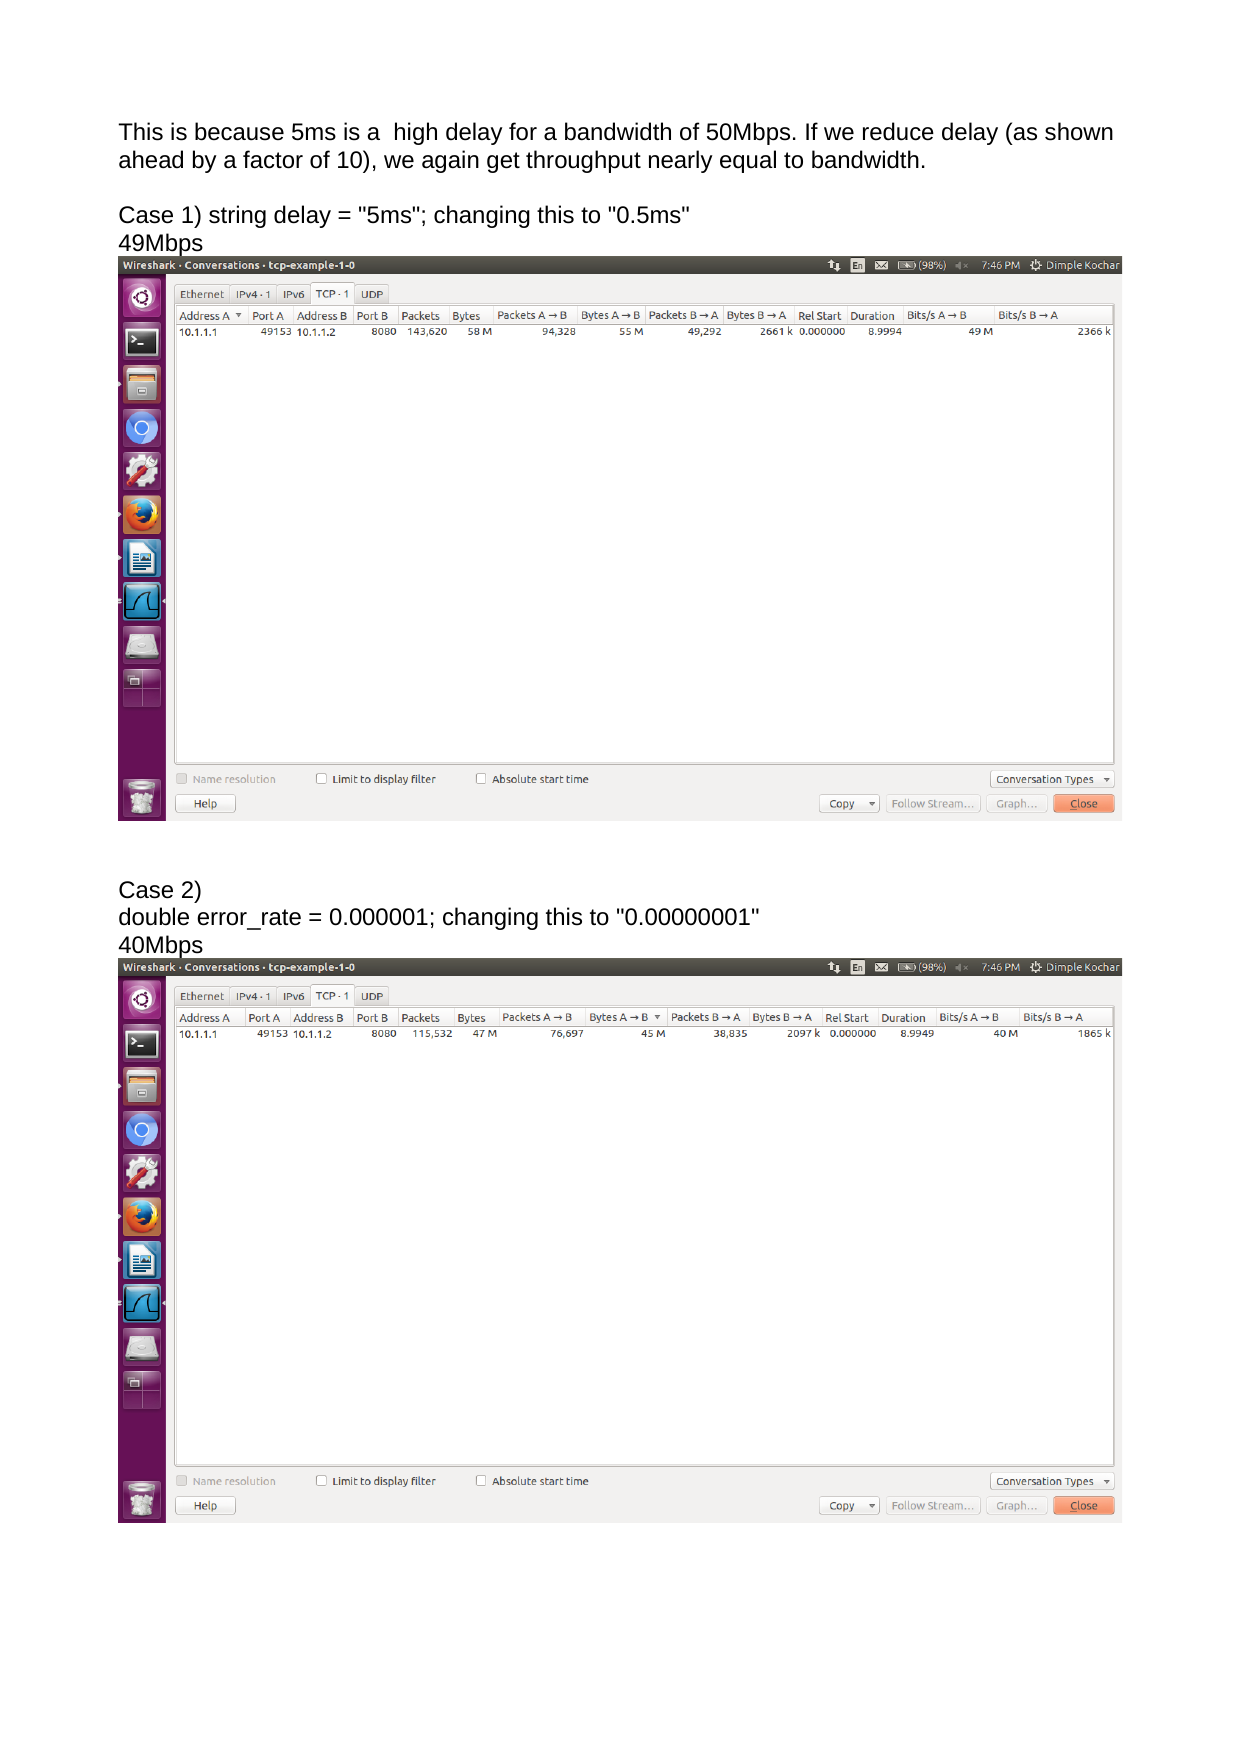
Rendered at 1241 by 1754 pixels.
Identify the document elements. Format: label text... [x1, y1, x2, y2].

text Case 2) [118, 876, 1122, 903]
picture [118, 958, 1123, 1523]
picture [118, 256, 1123, 821]
text double error_rate = 0.000001; changing this to "0.00000001" [118, 903, 1122, 931]
text 40Mbps [118, 931, 1122, 958]
text Case 1) string delay = "5ms"; changing this to "0.5ms" [118, 201, 1122, 228]
text This is because 5ms is a high delay for a bandwidth of 50Mbps. If we reduce delay (as shown ahead by a factor of 10), we again get throughput nearly equal to bandwidth. [118, 118, 1122, 173]
text 49Mbps [118, 228, 1122, 256]
